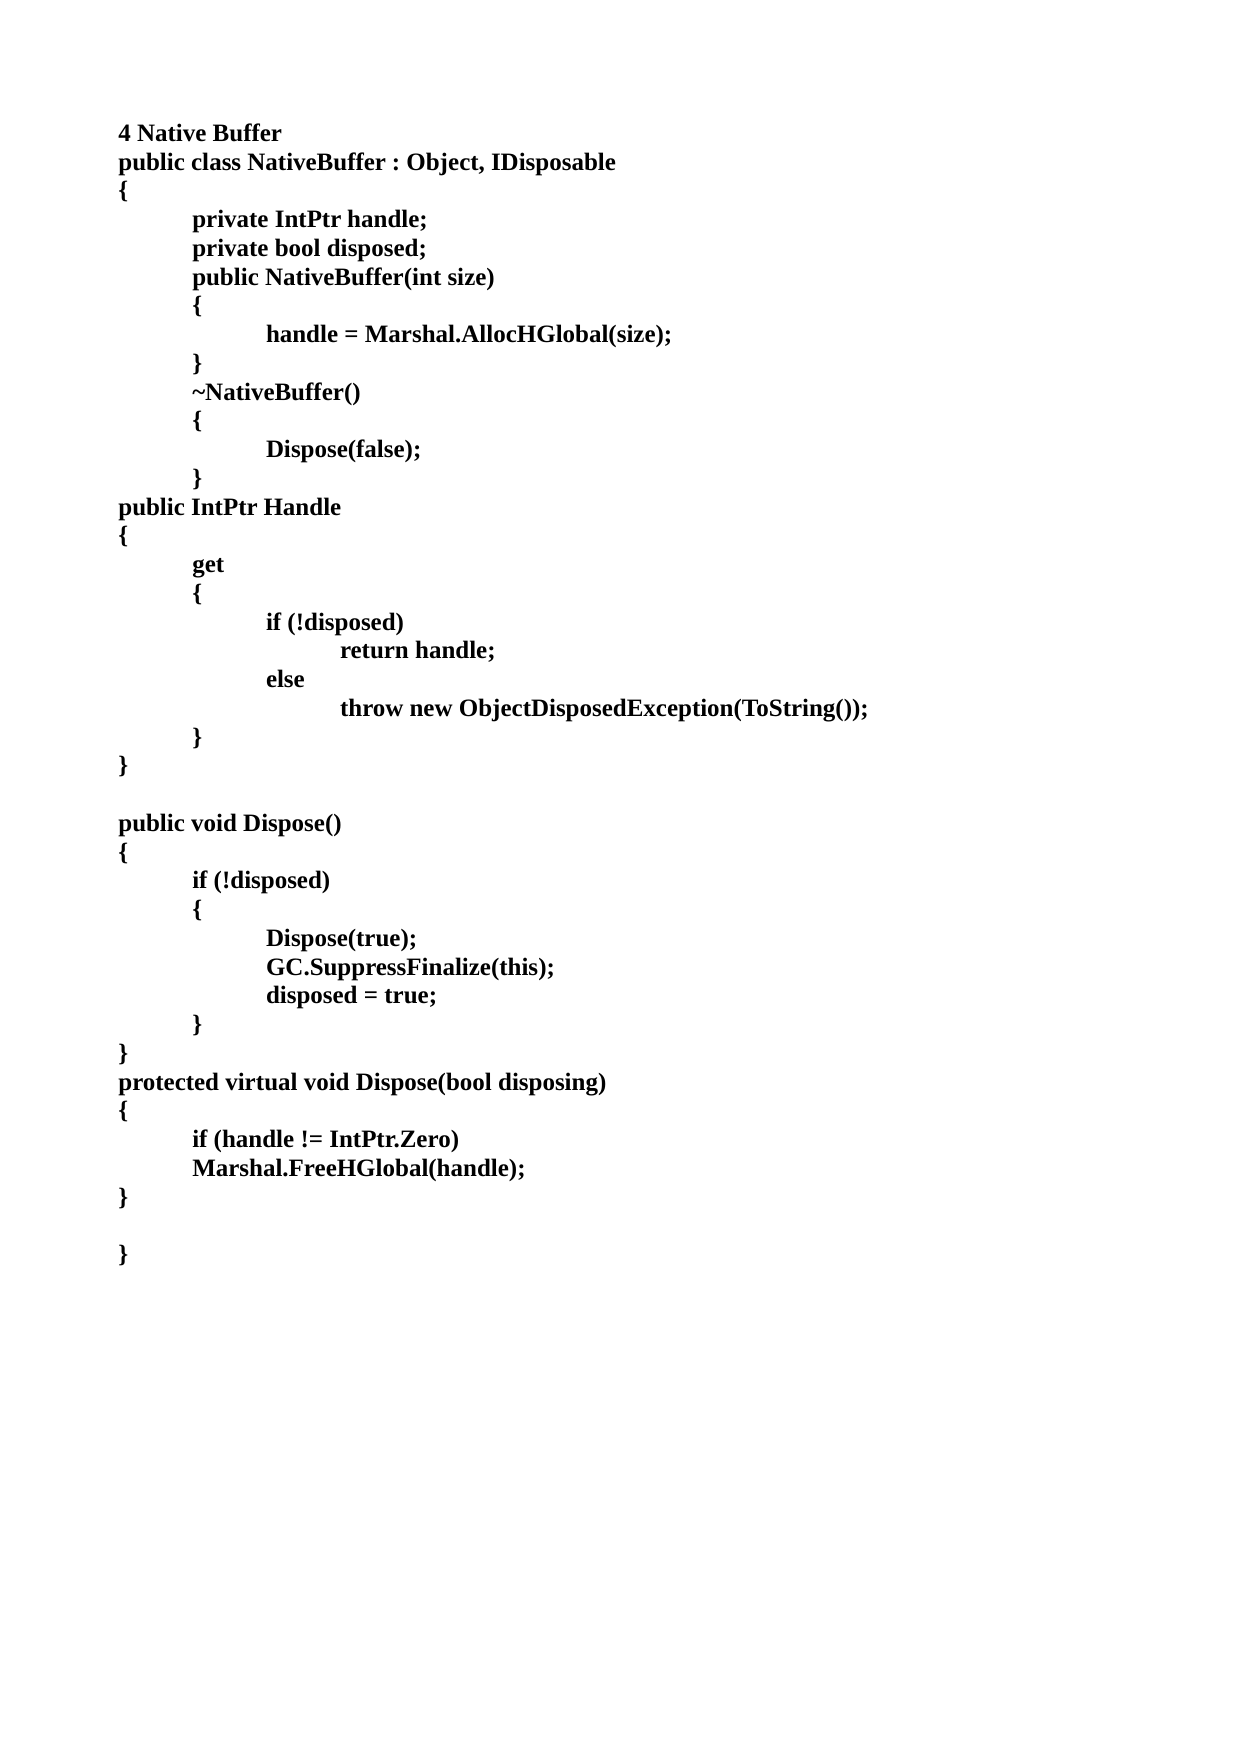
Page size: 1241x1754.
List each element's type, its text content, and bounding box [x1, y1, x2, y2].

text Marshal.FreeHGlobal(handle); [118, 1153, 1122, 1182]
text protected virtual void Dispose(bool disposing) [118, 1067, 1122, 1096]
text public IntPtr Handle [118, 492, 1122, 521]
text if (!disposed) [118, 607, 1122, 636]
text { [118, 291, 1122, 319]
text if (handle != IntPtr.Zero) [118, 1124, 1122, 1153]
text } [118, 1038, 1122, 1067]
text } [118, 1009, 1122, 1038]
text } [118, 463, 1122, 492]
text } [118, 722, 1122, 751]
text { [118, 578, 1122, 607]
text ~NativeBuffer() [118, 377, 1122, 406]
text { [118, 837, 1122, 866]
text if (!disposed) [118, 866, 1122, 894]
text { [118, 894, 1122, 923]
text else [118, 664, 1122, 693]
text 4 Native Buffer [118, 118, 1122, 147]
text { [118, 521, 1122, 549]
text handle = Marshal.AllocHGlobal(size); [118, 319, 1122, 348]
text disposed = true; [118, 981, 1122, 1009]
text get [118, 549, 1122, 578]
text public NativeBuffer(int size) [118, 262, 1122, 291]
text } [118, 348, 1122, 377]
text } [118, 751, 1122, 779]
text } [118, 1239, 1122, 1268]
text Dispose(false); [118, 434, 1122, 463]
text public void Dispose() [118, 808, 1122, 837]
text { [118, 176, 1122, 204]
text return handle; [118, 636, 1122, 664]
text private bool disposed; [118, 233, 1122, 262]
text Dispose(true); [118, 923, 1122, 952]
text GC.SuppressFinalize(this); [118, 952, 1122, 981]
text { [118, 1096, 1122, 1124]
text { [118, 406, 1122, 434]
text public class NativeBuffer : Object, IDisposable [118, 147, 1122, 176]
text throw new ObjectDisposedException(ToString()); [118, 693, 1122, 722]
text } [118, 1182, 1122, 1211]
text private IntPtr handle; [118, 204, 1122, 233]
